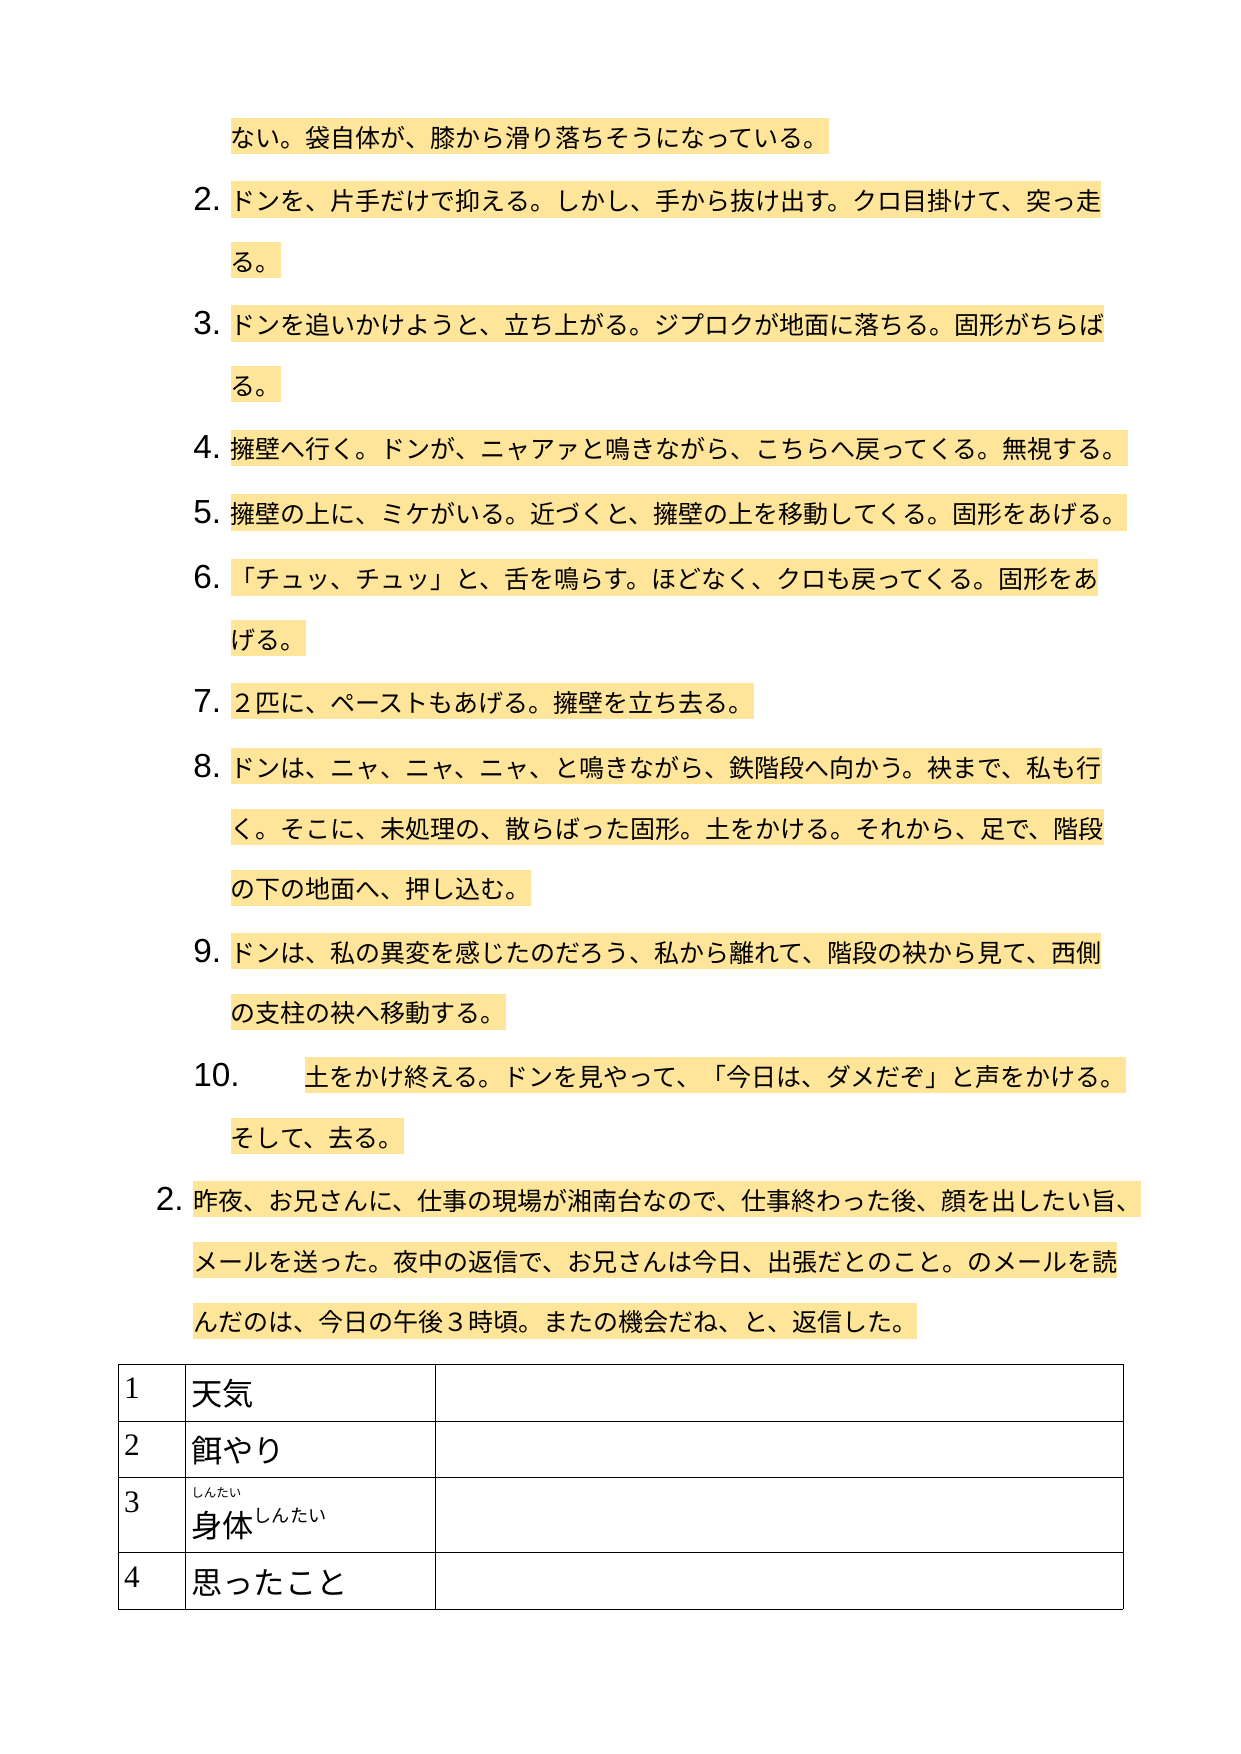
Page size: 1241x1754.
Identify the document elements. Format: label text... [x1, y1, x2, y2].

table_cell 2 [119, 1422, 185, 1477]
table_header 1 [119, 1365, 185, 1421]
list 昨夜、お兄さんに、仕事の現場が湘南台なので、仕事終わった後、顔を出したい旨、メールを送った。夜中の返信で、お兄さんは今日、出張だとのこと。のメールを読んだのは、今日の午後３時頃。またの機会だね、と、返信した。 [156, 1179, 1122, 1339]
table_cell 3 [119, 1478, 185, 1552]
list ドンがまず、擁壁の少し手前の樹木から、かけてくる。ジプロクをしいて、固形をあげる。ほどなく、いや、そのすぐ後、ドンが擁壁のほうを凝視する。見やると、擁壁との中間ぐらいの地面に、おそらく、クロだろう、の影。ドンが、走り出そうとする。両手で身体を抑える。固形のジプロクは、封をまだしていない。袋自体が、膝から滑り落ちそうになっている。 [193, 118, 1122, 154]
table_header 天気 [186, 1365, 435, 1421]
list ２匹に、ペーストもあげる。擁壁を立ち去る。 [193, 681, 1122, 719]
table_header [436, 1365, 1123, 1421]
table_cell 餌やり [186, 1422, 435, 1477]
list 「チュッ、チュッ」と、舌を鳴らす。ほどなく、クロも戻ってくる。固形をあげる。 [193, 557, 1122, 656]
table_cell 身体しんたいしんたい [186, 1478, 435, 1552]
list 擁壁の上に、ミケがいる。近づくと、擁壁の上を移動してくる。固形をあげる。 [193, 492, 1122, 531]
table_cell [436, 1553, 1123, 1609]
list ドンは、ニャ、ニャ、ニャ、と鳴きながら、鉄階段へ向かう。袂まで、私も行く。そこに、未処理の、散らばった固形。土をかける。それから、足で、階段の下の地面へ、押し込む。 [193, 746, 1122, 906]
table_cell [436, 1422, 1123, 1477]
table_cell 思ったこと [186, 1553, 435, 1609]
list 土をかけ終える。ドンを見やって、「今日は、ダメだぞ」と声をかける。そして、去る。 [193, 1055, 1122, 1154]
list 擁壁へ行く。ドンが、ニャアァと鳴きながら、こちらへ戻ってくる。無視する。 [193, 427, 1122, 466]
table_cell [436, 1478, 1123, 1552]
list ドンは、私の異変を感じたのだろう、私から離れて、階段の袂から見て、西側の支柱の袂へ移動する。 [193, 931, 1122, 1030]
table_cell 4 [119, 1553, 185, 1609]
list ドンを追いかけようと、立ち上がる。ジプロクが地面に落ちる。固形がちらばる。 [193, 303, 1122, 402]
list ドンを、片手だけで抑える。しかし、手から抜け出す。クロ目掛けて、突っ走る。 [193, 179, 1122, 278]
